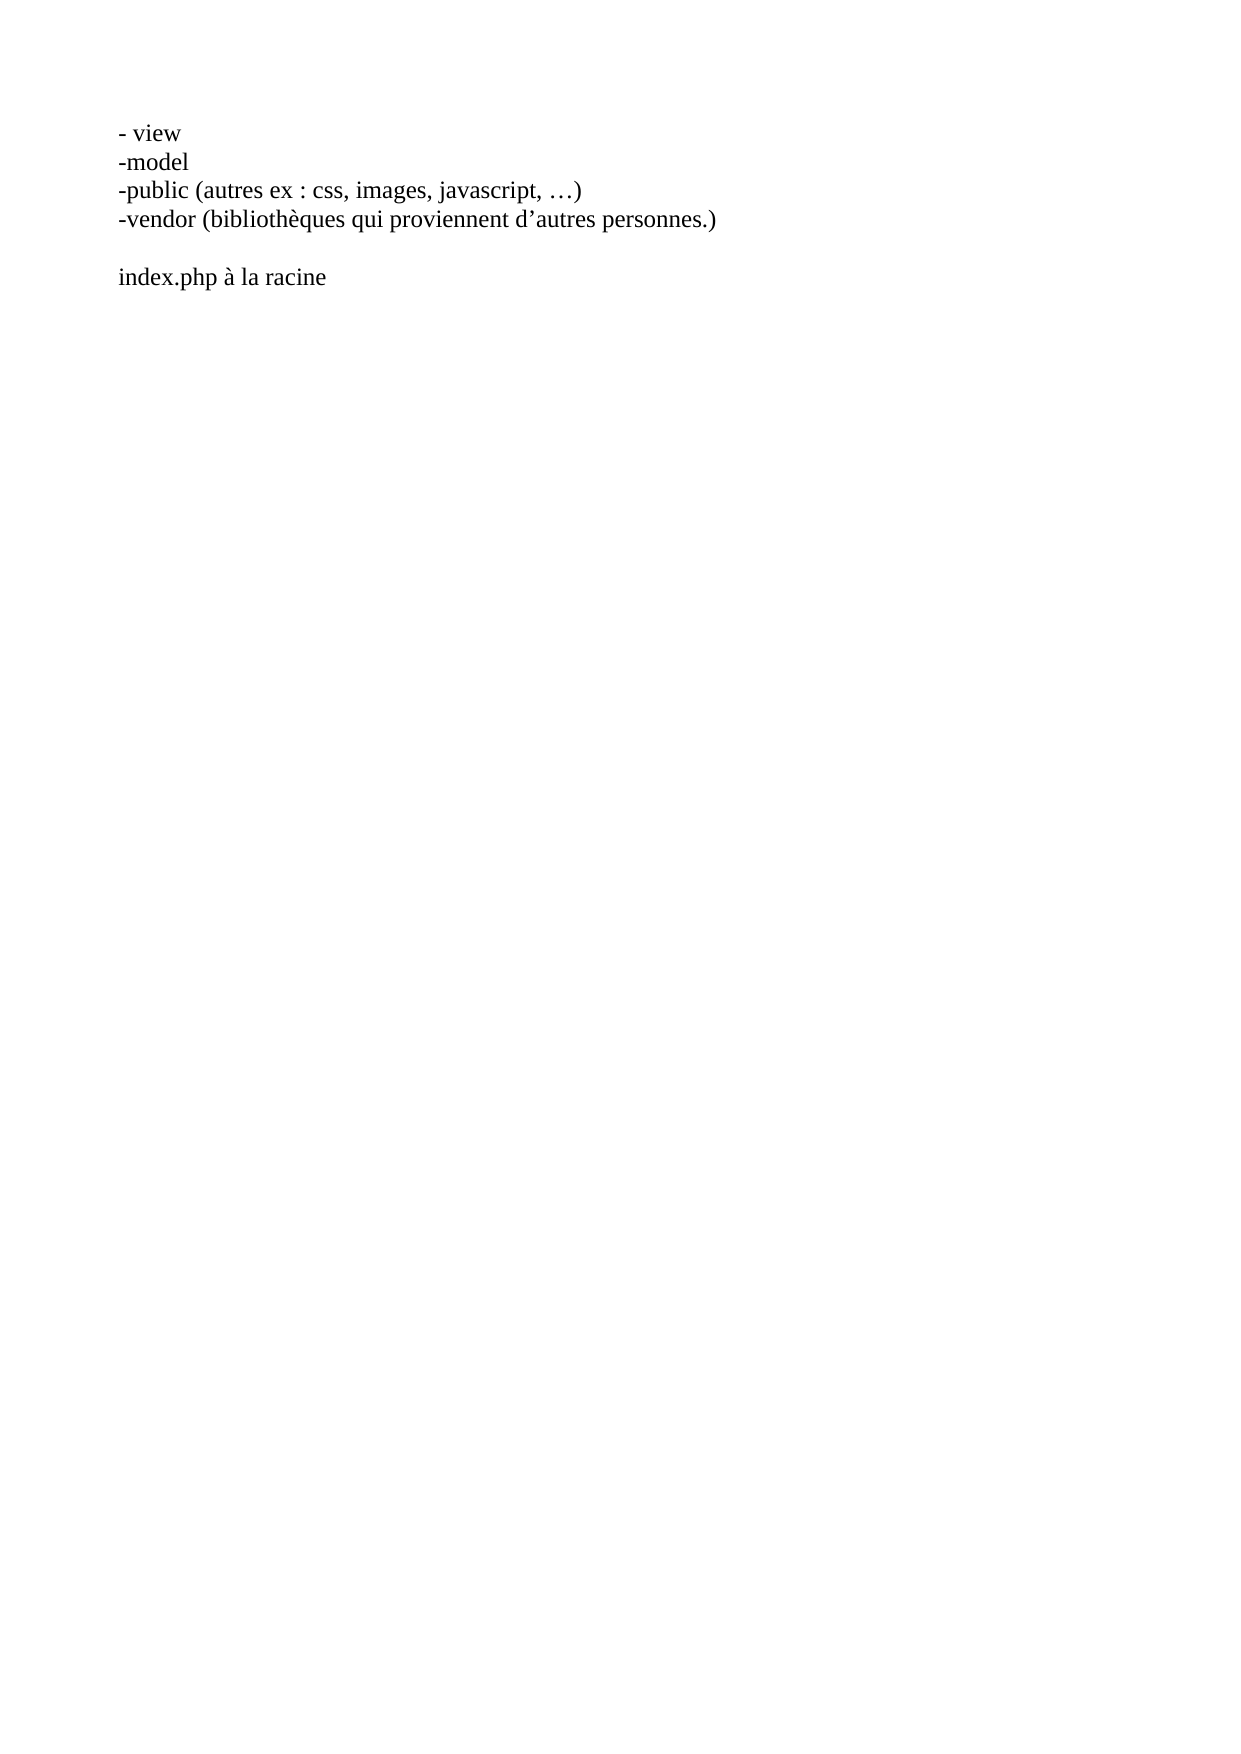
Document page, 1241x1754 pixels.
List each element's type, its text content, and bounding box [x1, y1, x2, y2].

text - view [118, 118, 1122, 147]
text index.php à la racine [118, 262, 1122, 291]
text -vendor (bibliothèques qui proviennent d’autres personnes.) [118, 204, 1122, 233]
text -model [118, 147, 1122, 176]
text -public (autres ex : css, images, javascript, …) [118, 176, 1122, 204]
